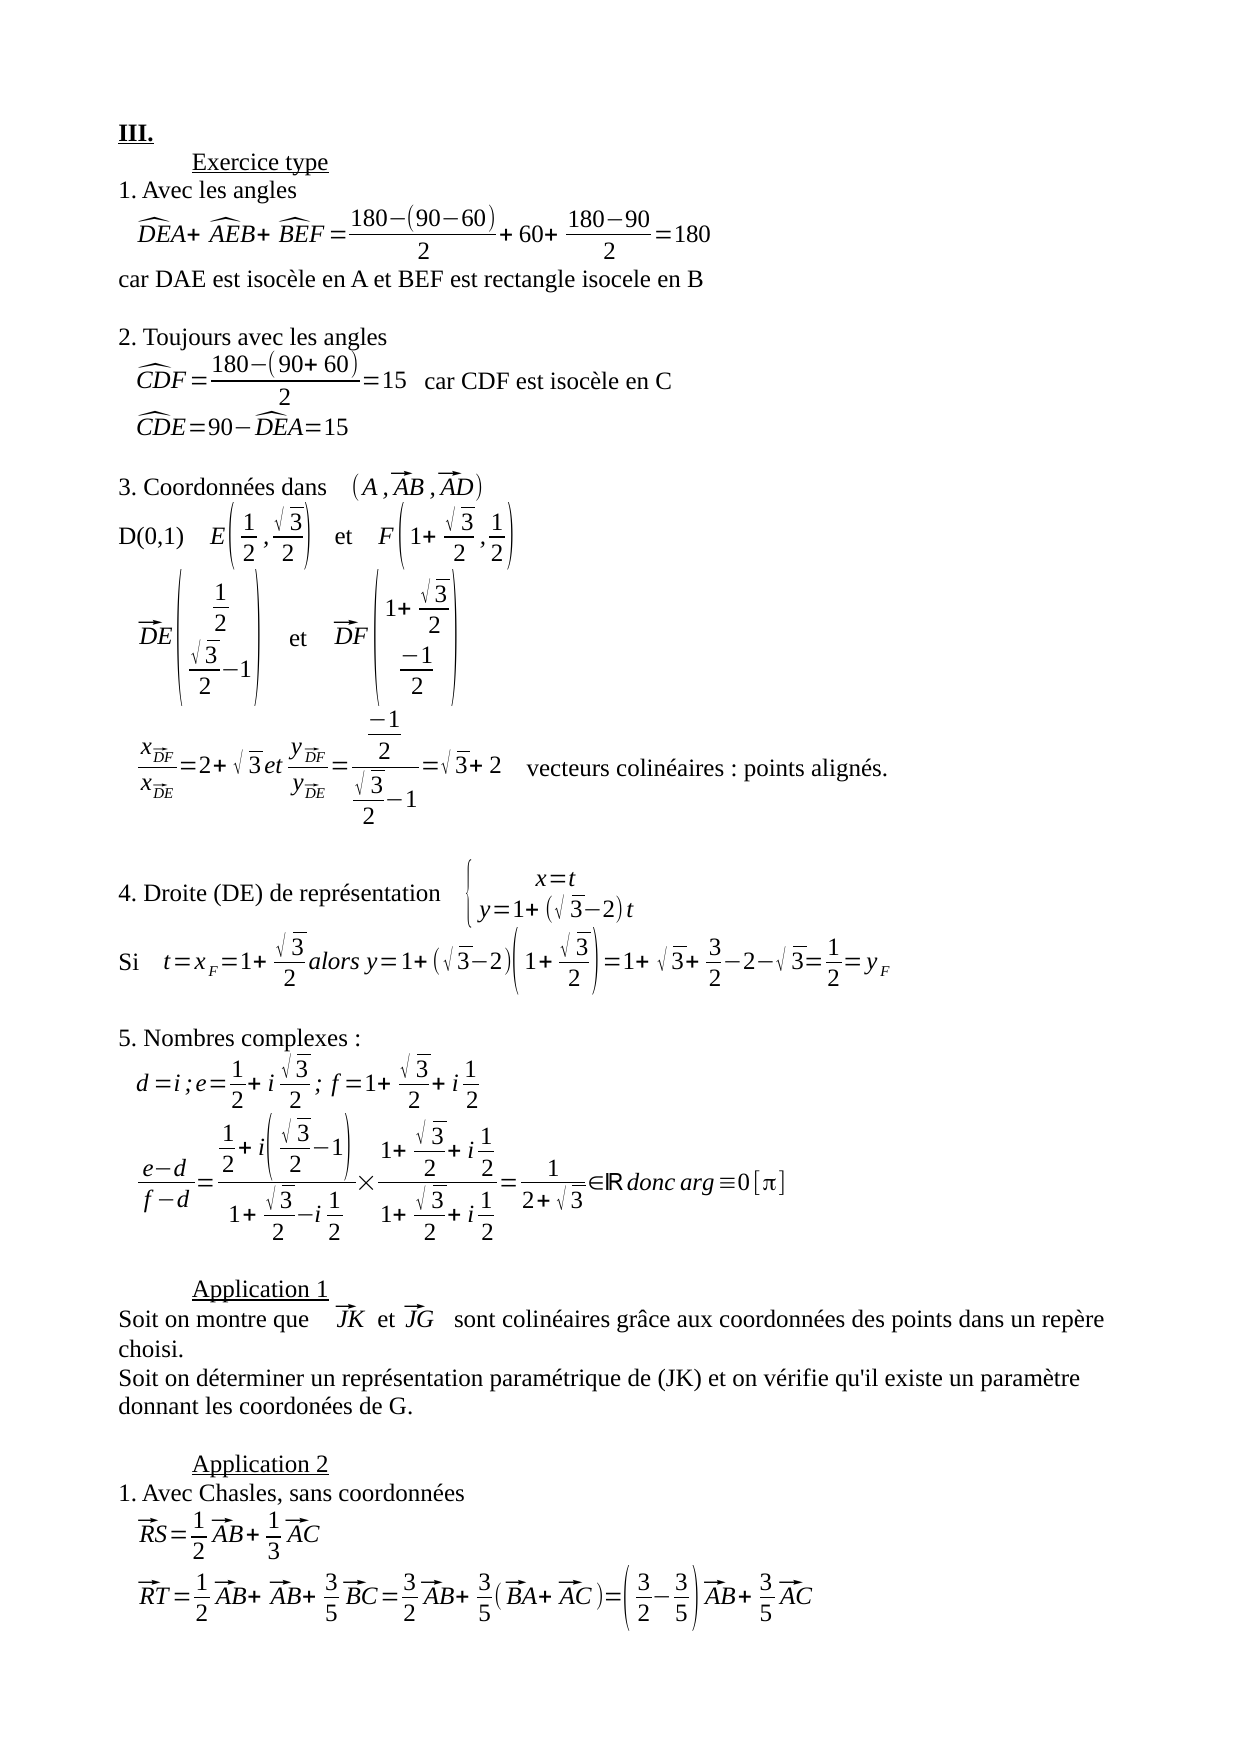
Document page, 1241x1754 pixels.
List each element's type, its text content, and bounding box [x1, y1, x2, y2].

text Application 2 [118, 1449, 1122, 1478]
text 2. Toujours avec les angles [118, 322, 1122, 351]
text et [118, 569, 1122, 706]
text 1. Avec les angles [118, 176, 1122, 204]
text D(0,1) et [118, 502, 1122, 569]
text vecteurs colinéaires : points alignés. [118, 706, 1122, 830]
text 5. Nombres complexes : [118, 1023, 1122, 1052]
text 4. Droite (DE) de représentation [118, 858, 1122, 927]
text 3. Coordonnées dans [118, 470, 1122, 502]
text Application 1 [118, 1274, 1122, 1303]
text 1. Avec Chasles, sans coordonnées [118, 1478, 1122, 1506]
text III. [118, 118, 1122, 147]
text Exercice type [118, 147, 1122, 176]
text Si [118, 927, 1122, 995]
text car CDF est isocèle en C [118, 351, 1122, 410]
text Soit on montre que sont colinéaires grâce aux coordonnées des points dans un repère choisi. [118, 1303, 1122, 1363]
text car DAE est isocèle en A et BEF est rectangle isocele en B [118, 264, 1122, 293]
text Soit on déterminer un représentation paramétrique de (JK) et on vérifie qu'il existe un paramètre donnant les coordonées de G. [118, 1363, 1122, 1420]
